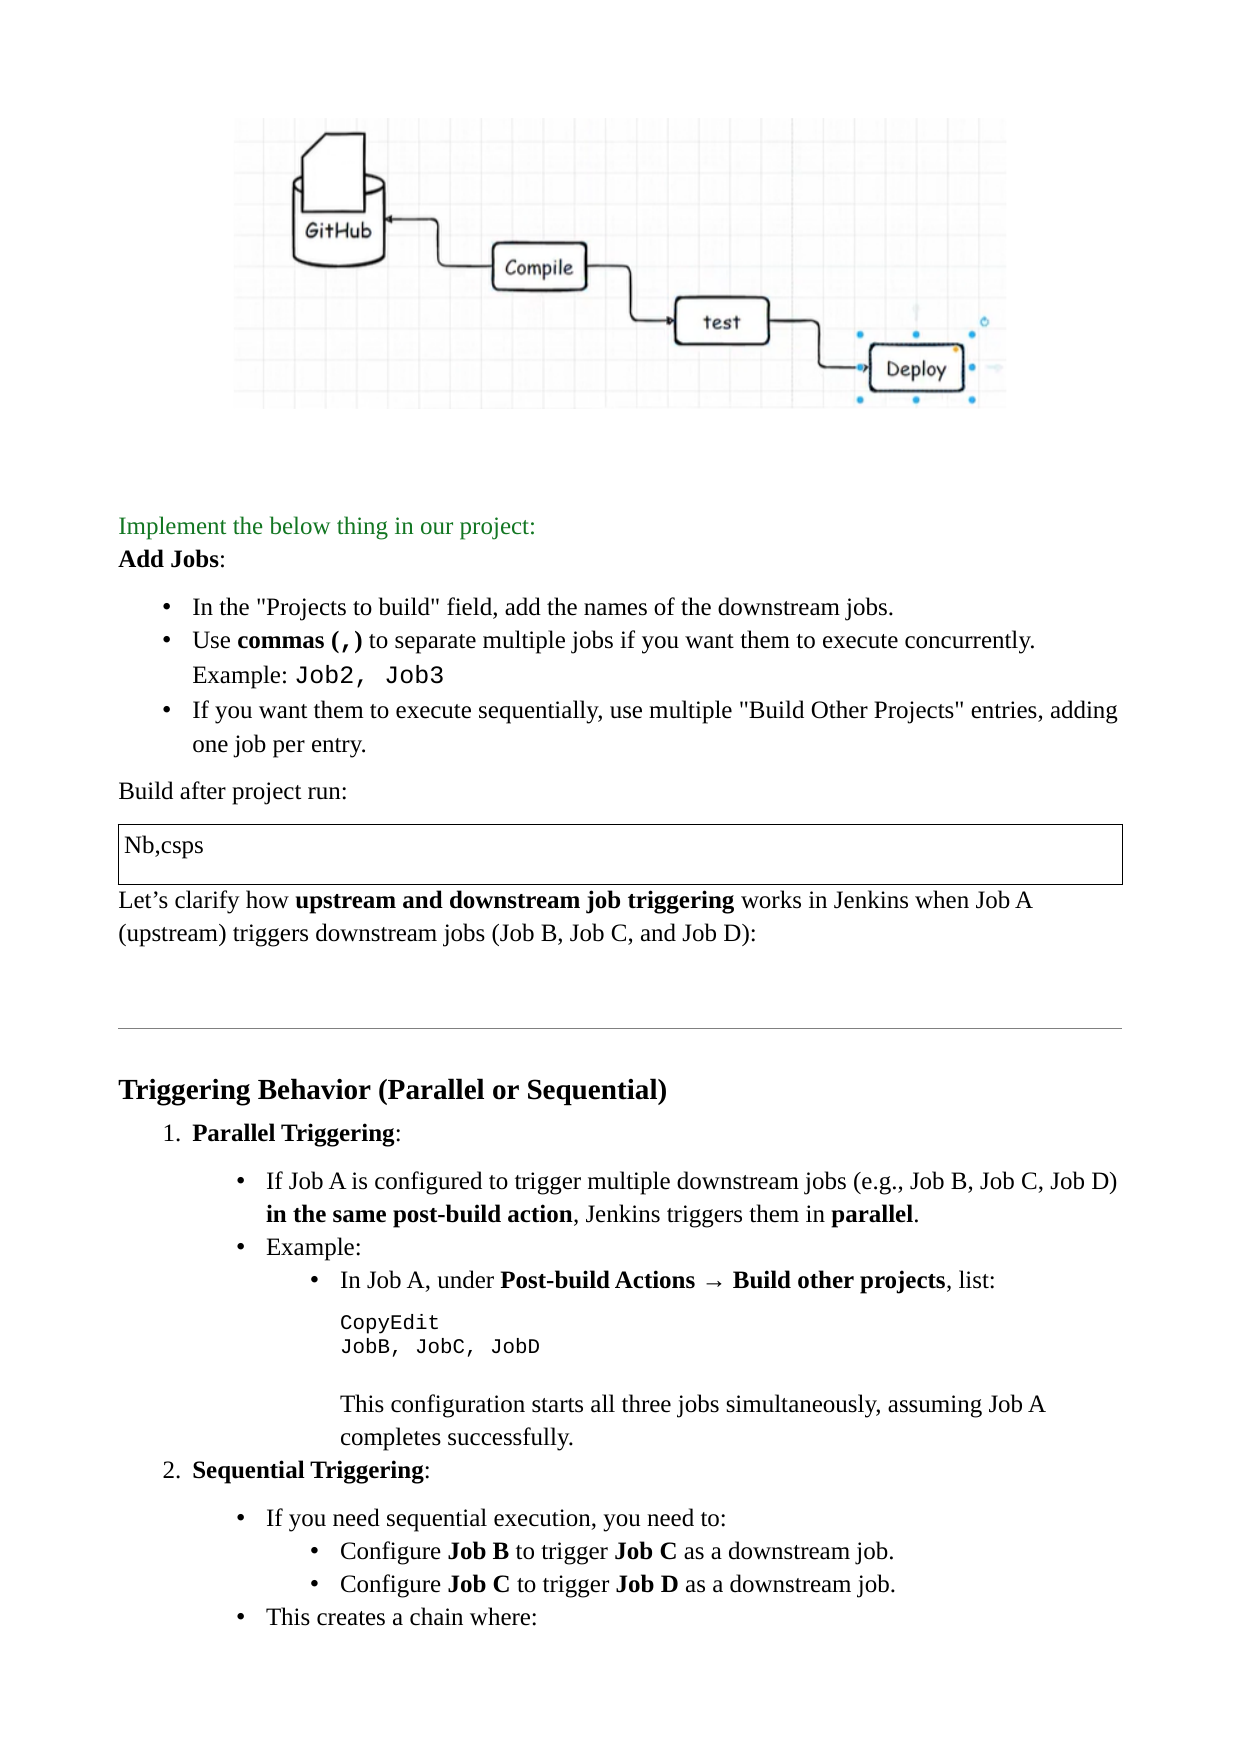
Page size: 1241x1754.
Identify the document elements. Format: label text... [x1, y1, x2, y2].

list Use commas (,) to separate multiple jobs if you want them to execute concurrently. Example: Job2, Job3 [162, 625, 1122, 691]
picture [233, 118, 1007, 409]
subtitle Triggering Behavior (Parallel or Sequential) [118, 1072, 1122, 1106]
list This creates a chain where: [236, 1602, 1122, 1631]
list In the "Projects to build" field, add the names of the downstream jobs. [162, 592, 1122, 621]
text Build after project run: [118, 776, 1122, 805]
list Sequential Triggering: [162, 1455, 1122, 1484]
text Implement the below thing in our project: Add Jobs: [118, 118, 1122, 573]
list Parallel Triggering: [162, 1118, 1122, 1147]
list Example: [236, 1232, 1122, 1261]
list If Job A is configured to trigger multiple downstream jobs (e.g., Job B, Job C, Job D) in the same post-build action, Jenkins triggers them in parallel. [236, 1166, 1122, 1227]
list In Job A, under Post-build Actions → Build other projects, list: [310, 1265, 1122, 1293]
list If you want them to execute sequentially, use multiple "Build Other Projects" entries, adding one job per entry. [162, 696, 1122, 757]
list CopyEdit [310, 1312, 1122, 1336]
list JobB, JobC, JobD [310, 1336, 1122, 1360]
list If you need sequential execution, you need to: [236, 1503, 1122, 1532]
table_header Nb,csps [119, 825, 1122, 884]
list Configure Job B to trigger Job C as a downstream job. [310, 1536, 1122, 1564]
text Let’s clarify how upstream and downstream job triggering works in Jenkins when Job A (upstream) triggers downstream jobs (Job B, Job C, and Job D): [118, 885, 1122, 947]
list This configuration starts all three jobs simultaneously, assuming Job A completes successfully. [310, 1389, 1122, 1451]
list Configure Job C to trigger Job D as a downstream job. [310, 1569, 1122, 1598]
